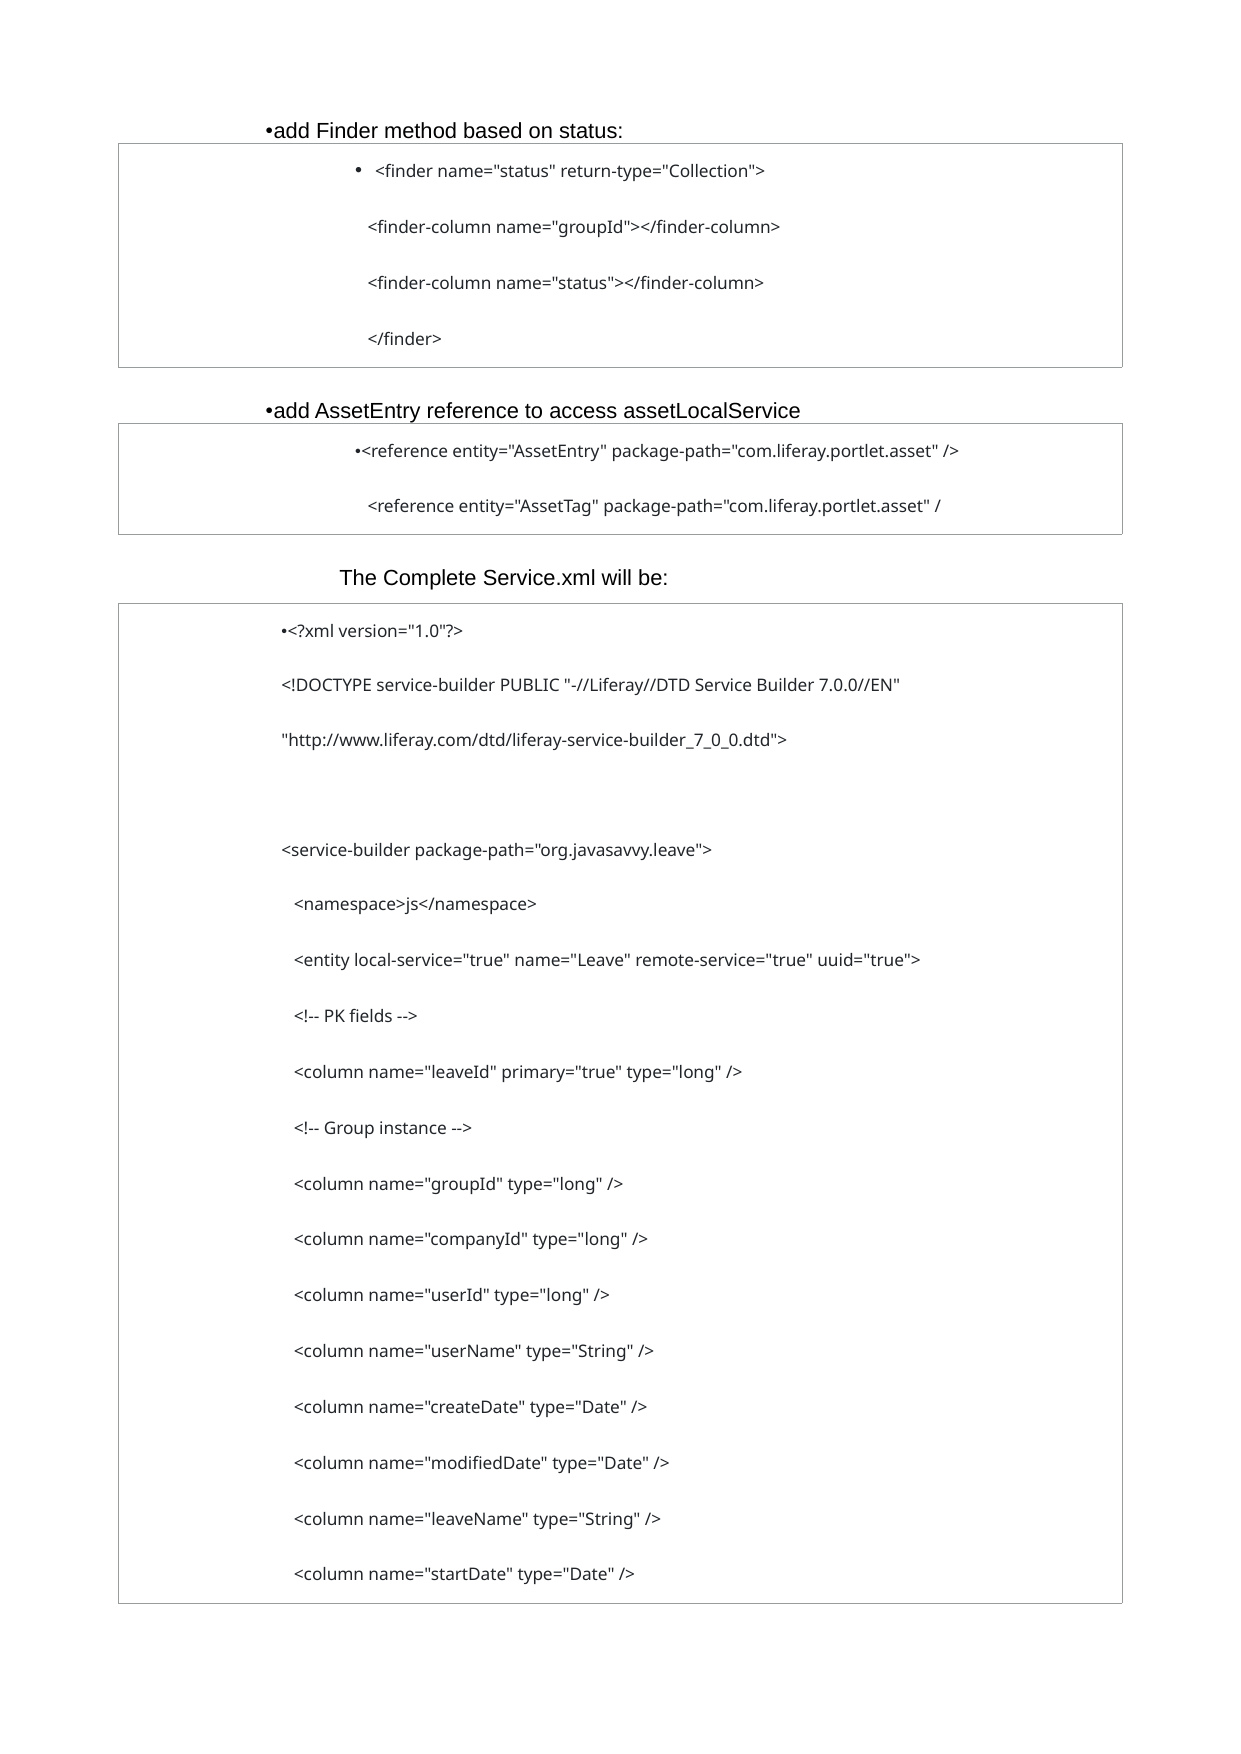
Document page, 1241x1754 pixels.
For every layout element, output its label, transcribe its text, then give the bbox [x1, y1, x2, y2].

list <column name="modifiedDate" type="Date" /> [119, 1435, 1122, 1475]
list <column name="groupId" type="long" /> [119, 1156, 1122, 1196]
list <column name="leaveId" primary="true" type="long" /> [119, 1044, 1122, 1084]
list <service-builder package-path="org.javasavvy.leave"> [119, 822, 1122, 861]
list <entity local-service="true" name="Leave" remote-service="true" uuid="true"> [119, 932, 1122, 973]
list add Finder method based on status: [118, 118, 1122, 143]
list The Complete Service.xml will be: [118, 565, 1122, 591]
list </finder> [119, 311, 1122, 367]
list <column name="userId" type="long" /> [119, 1267, 1122, 1308]
list <column name="leaveName" type="String" /> [119, 1491, 1122, 1531]
list <?xml version="1.0"?> [119, 604, 1122, 642]
list <!-- Group instance --> [119, 1100, 1122, 1140]
list add AssetEntry reference to access assetLocalService [118, 398, 1122, 423]
list <column name="companyId" type="long" /> [119, 1212, 1122, 1252]
list <reference entity="AssetEntry" package-path="com.liferay.portlet.asset" /> [119, 424, 1122, 462]
list <column name="createDate" type="Date" /> [119, 1379, 1122, 1419]
list "http://www.liferay.com/dtd/liferay-service-builder_7_0_0.dtd"> [119, 712, 1122, 752]
list <finder-column name="status"></finder-column> [119, 255, 1122, 295]
list <namespace>js</namespace> [119, 877, 1122, 917]
list <column name="startDate" type="Date" /> [119, 1547, 1122, 1603]
list <finder name="status" return-type="Collection"> [119, 144, 1122, 184]
list <reference entity="AssetTag" package-path="com.liferay.portlet.asset" / [119, 478, 1122, 534]
list <finder-column name="groupId"></finder-column> [119, 199, 1122, 239]
list <!-- PK fields --> [119, 988, 1122, 1029]
list <column name="userName" type="String" /> [119, 1323, 1122, 1364]
list <!DOCTYPE service-builder PUBLIC "-//Liferay//DTD Service Builder 7.0.0//EN" [119, 658, 1122, 697]
